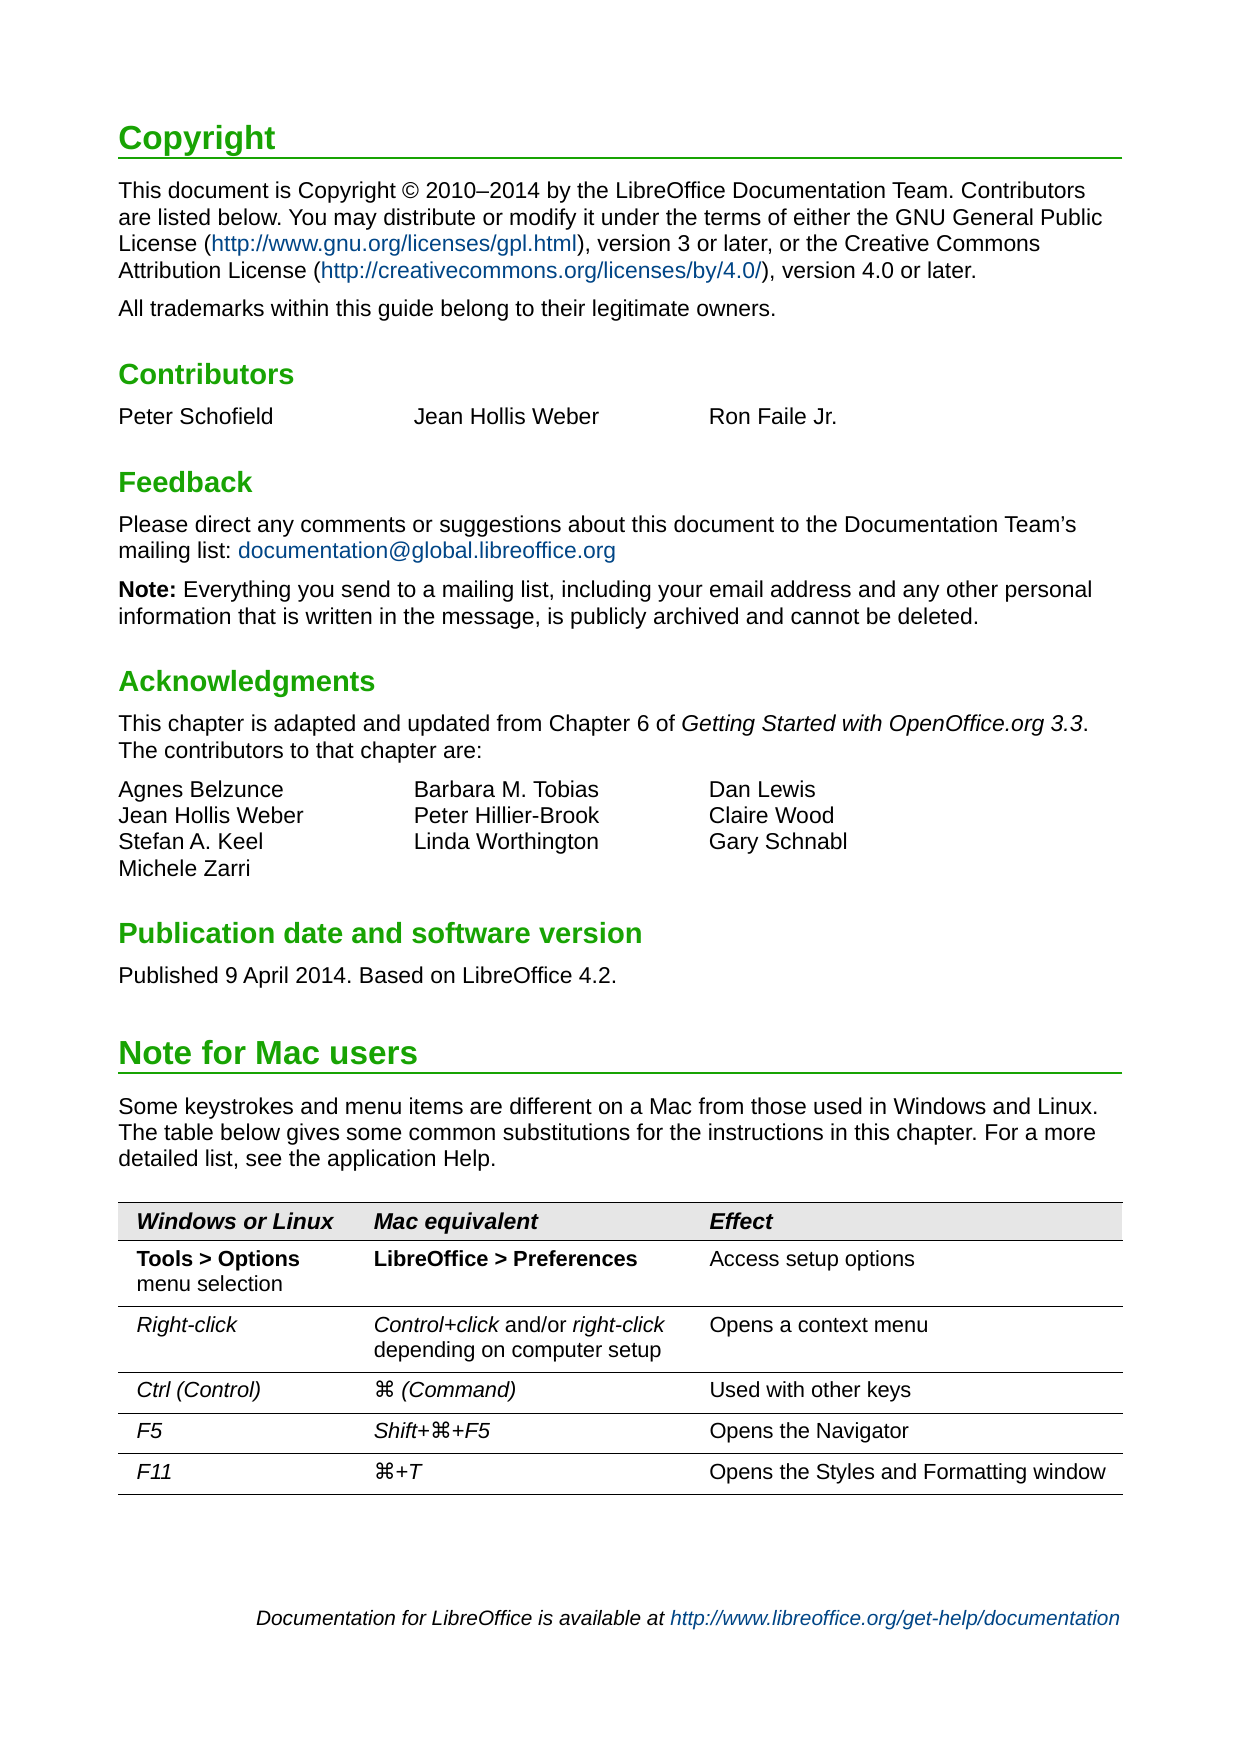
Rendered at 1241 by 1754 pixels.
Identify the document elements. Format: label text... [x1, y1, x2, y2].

text This document is Copyright © 2010–2014 by the LibreOffice Documentation Team. Contributors are listed below. You may distribute or modify it under the terms of either the GNU General Public License (http://www.gnu.org/licenses/gpl.html), version 3 or later, or the Creative Commons Attribution License (http://creativecommons.org/licenses/by/4.0/), version 4.0 or later. [118, 177, 1122, 283]
text Please direct any comments or suggestions about this document to the Documentation Team’s mailing list: documentation@global.libreoffice.org [118, 511, 1122, 564]
table_cell ⌘ (Command) [355, 1373, 691, 1412]
text This chapter is adapted and updated from Chapter 6 of Getting Started with OpenOffice.org 3.3. The contributors to that chapter are: [118, 710, 1122, 763]
subtitle Note for Mac users [118, 1033, 1122, 1072]
table_header Windows or Linux [118, 1203, 355, 1240]
table_cell Right-click [118, 1307, 355, 1372]
table_cell F5 [118, 1414, 355, 1453]
table_cell Shift+⌘+F5 [355, 1414, 691, 1453]
table_cell F11 [118, 1454, 355, 1494]
table_cell Access setup options [691, 1241, 1122, 1306]
text Some keystrokes and menu items are different on a Mac from those used in Windows and Linux. The table below gives some common substitutions for the instructions in this chapter. For a more detailed list, see the application Help. [118, 1093, 1122, 1172]
subtitle Publication date and software version [118, 917, 1122, 950]
table_cell Used with other keys [691, 1373, 1122, 1412]
table_header Mac equivalent [355, 1203, 691, 1240]
text All trademarks within this guide belong to their legitimate owners. [118, 295, 1122, 322]
table_cell Ctrl (Control) [118, 1373, 355, 1412]
table_cell ⌘+T [355, 1454, 691, 1494]
subtitle Acknowledgments [118, 664, 1122, 698]
table_cell Opens the Styles and Formatting window [691, 1454, 1122, 1494]
subtitle Copyright [118, 118, 1122, 157]
table_cell Control+click and/or right-click depending on computer setup [355, 1307, 691, 1372]
table_cell Tools > Options menu selection [118, 1241, 355, 1306]
text Published 9 April 2014. Based on LibreOffice 4.2. [118, 962, 1122, 989]
table_cell Opens the Navigator [691, 1414, 1122, 1453]
text Agnes Belzunce Barbara M. Tobias Dan Lewis Jean Hollis Weber Peter Hillier-Brook Claire Wood Stefan A. Keel Linda Worthington Gary Schnabl Michele Zarri [118, 776, 1122, 881]
text Peter Schofield Jean Hollis Weber Ron Faile Jr. [118, 403, 1122, 429]
text Note: Everything you send to a mailing list, including your email address and any other personal information that is written in the message, is publicly archived and cannot be deleted. [118, 576, 1122, 629]
subtitle Feedback [118, 465, 1122, 499]
table_cell LibreOffice > Preferences [355, 1241, 691, 1306]
table_cell Opens a context menu [691, 1307, 1122, 1372]
subtitle Contributors [118, 357, 1122, 391]
table_header Effect [691, 1203, 1122, 1240]
